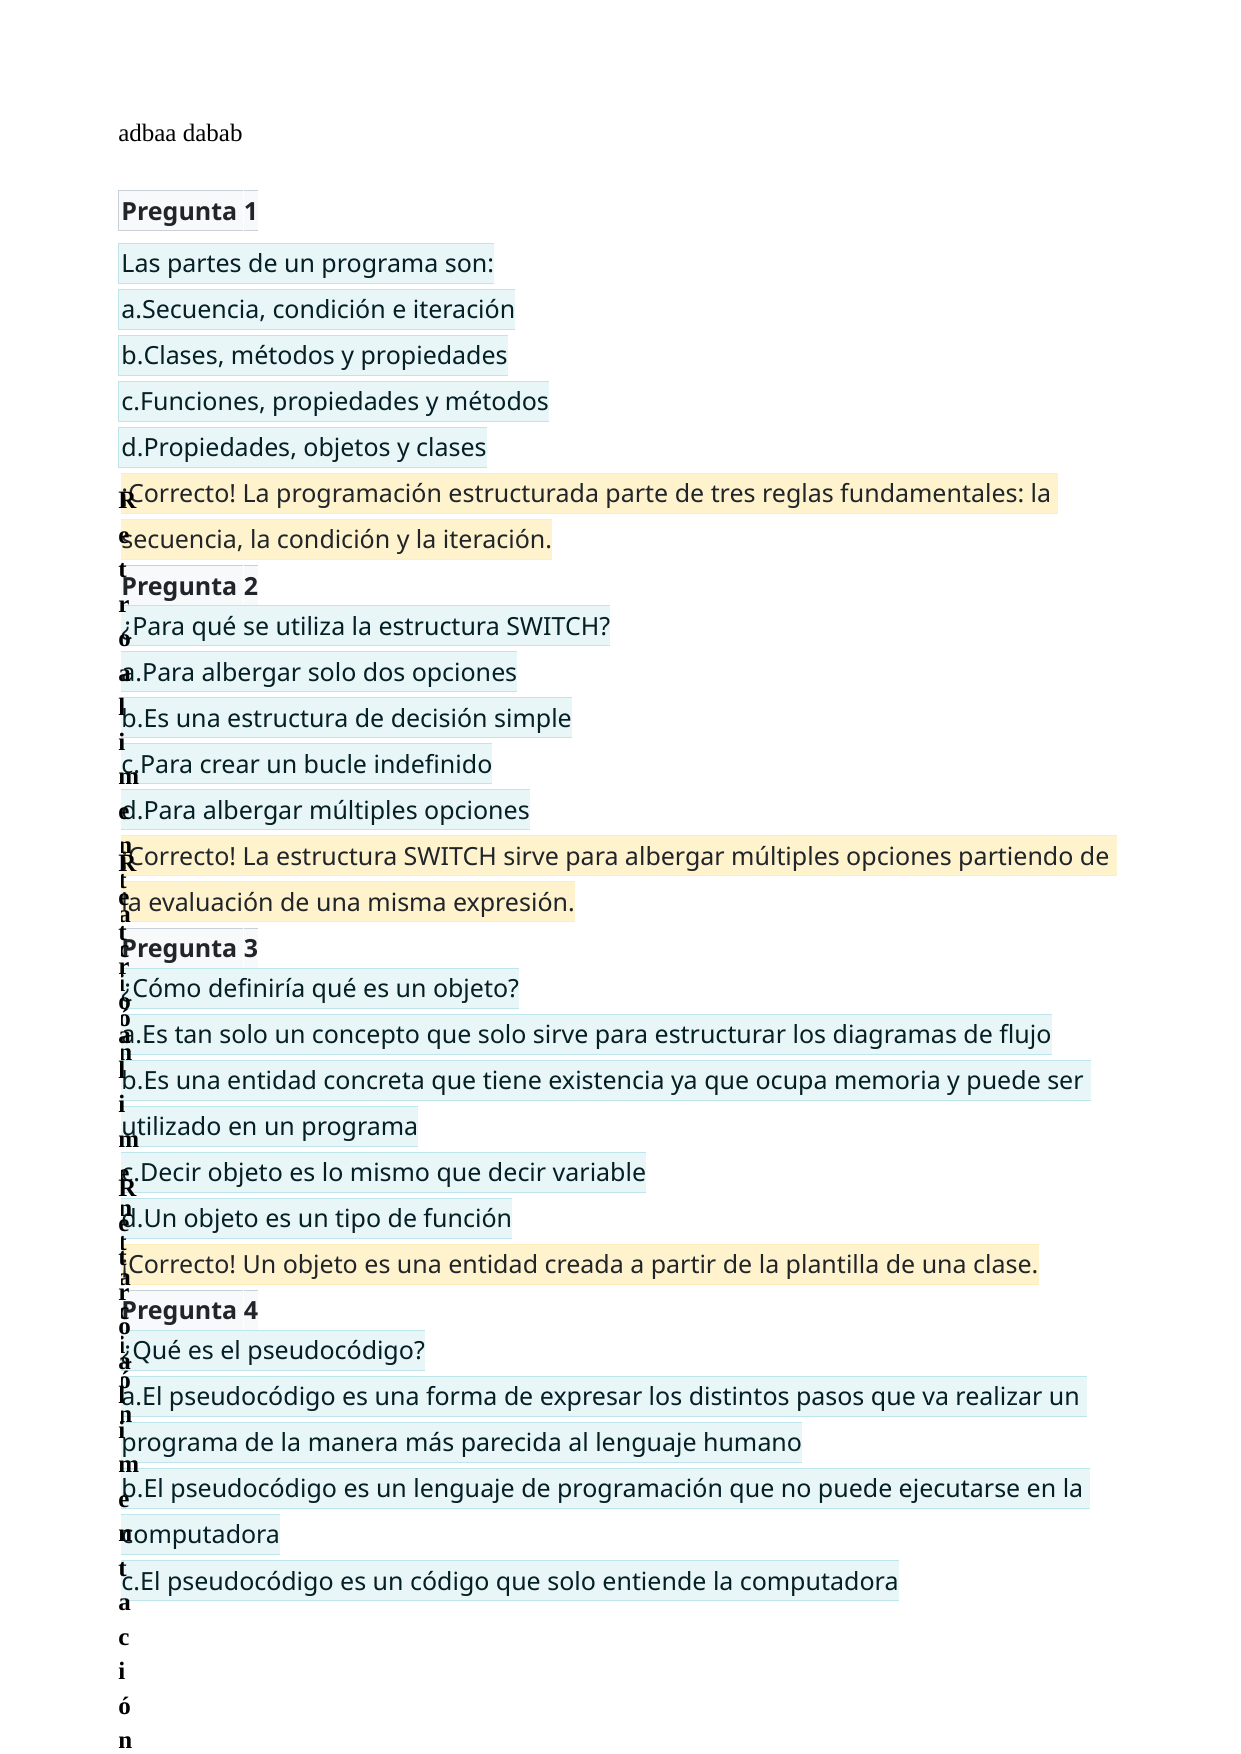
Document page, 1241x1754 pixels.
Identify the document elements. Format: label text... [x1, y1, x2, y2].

text b.El pseudocódigo es un lenguaje de programación que no puede ejecutarse en la computadora [121, 1468, 1122, 1554]
text a.El pseudocódigo es una forma de expresar los distintos pasos que va realizar un programa de la manera más parecida al lenguaje humano [121, 1376, 1122, 1462]
text d.Propiedades, objetos y clases [119, 427, 1122, 467]
text d.Para albergar múltiples opciones [121, 789, 1122, 829]
text d.Un objeto es un tipo de función [121, 1198, 1122, 1238]
text c.Decir objeto es lo mismo que decir variable [121, 1152, 1122, 1192]
text c.Funciones, propiedades y métodos [119, 381, 1122, 421]
text ¿Cómo definiría qué es un objeto? [121, 968, 1122, 1008]
subtitle Pregunta 1 [119, 190, 1122, 230]
text ¡Correcto! Un objeto es una entidad creada a partir de la plantilla de una clase. [121, 1244, 1122, 1284]
text b.Clases, métodos y propiedades [119, 335, 1122, 375]
text a.Secuencia, condición e iteración [119, 289, 1122, 329]
text b.Es una estructura de decisión simple [121, 697, 1122, 737]
text ¡Correcto! La programación estructurada parte de tres reglas fundamentales: la secuencia, la condición y la iteración. [118, 473, 1122, 559]
text b.Es una entidad concreta que tiene existencia ya que ocupa memoria y puede ser utilizado en un programa [121, 1060, 1122, 1146]
subtitle Pregunta 2 [121, 565, 1122, 605]
text a.Para albergar solo dos opciones [121, 651, 1122, 691]
text ¿Qué es el pseudocódigo? [121, 1330, 1122, 1370]
text a.Es tan solo un concepto que solo sirve para estructurar los diagramas de flujo [121, 1014, 1122, 1054]
subtitle Pregunta 4 [121, 1290, 1122, 1330]
subtitle Pregunta 3 [121, 927, 1122, 968]
text c.El pseudocódigo es un código que solo entiende la computadora [121, 1560, 1122, 1600]
text ¿Para qué se utiliza la estructura SWITCH? [121, 605, 1122, 645]
text c.Para crear un bucle indefinido [121, 743, 1122, 783]
text ¡Correcto! La estructura SWITCH sirve para albergar múltiples opciones partiendo de la evaluación de una misma expresión. [118, 835, 1122, 922]
text adbaa dabab [118, 118, 1122, 147]
text Las partes de un programa son: [119, 243, 1122, 283]
